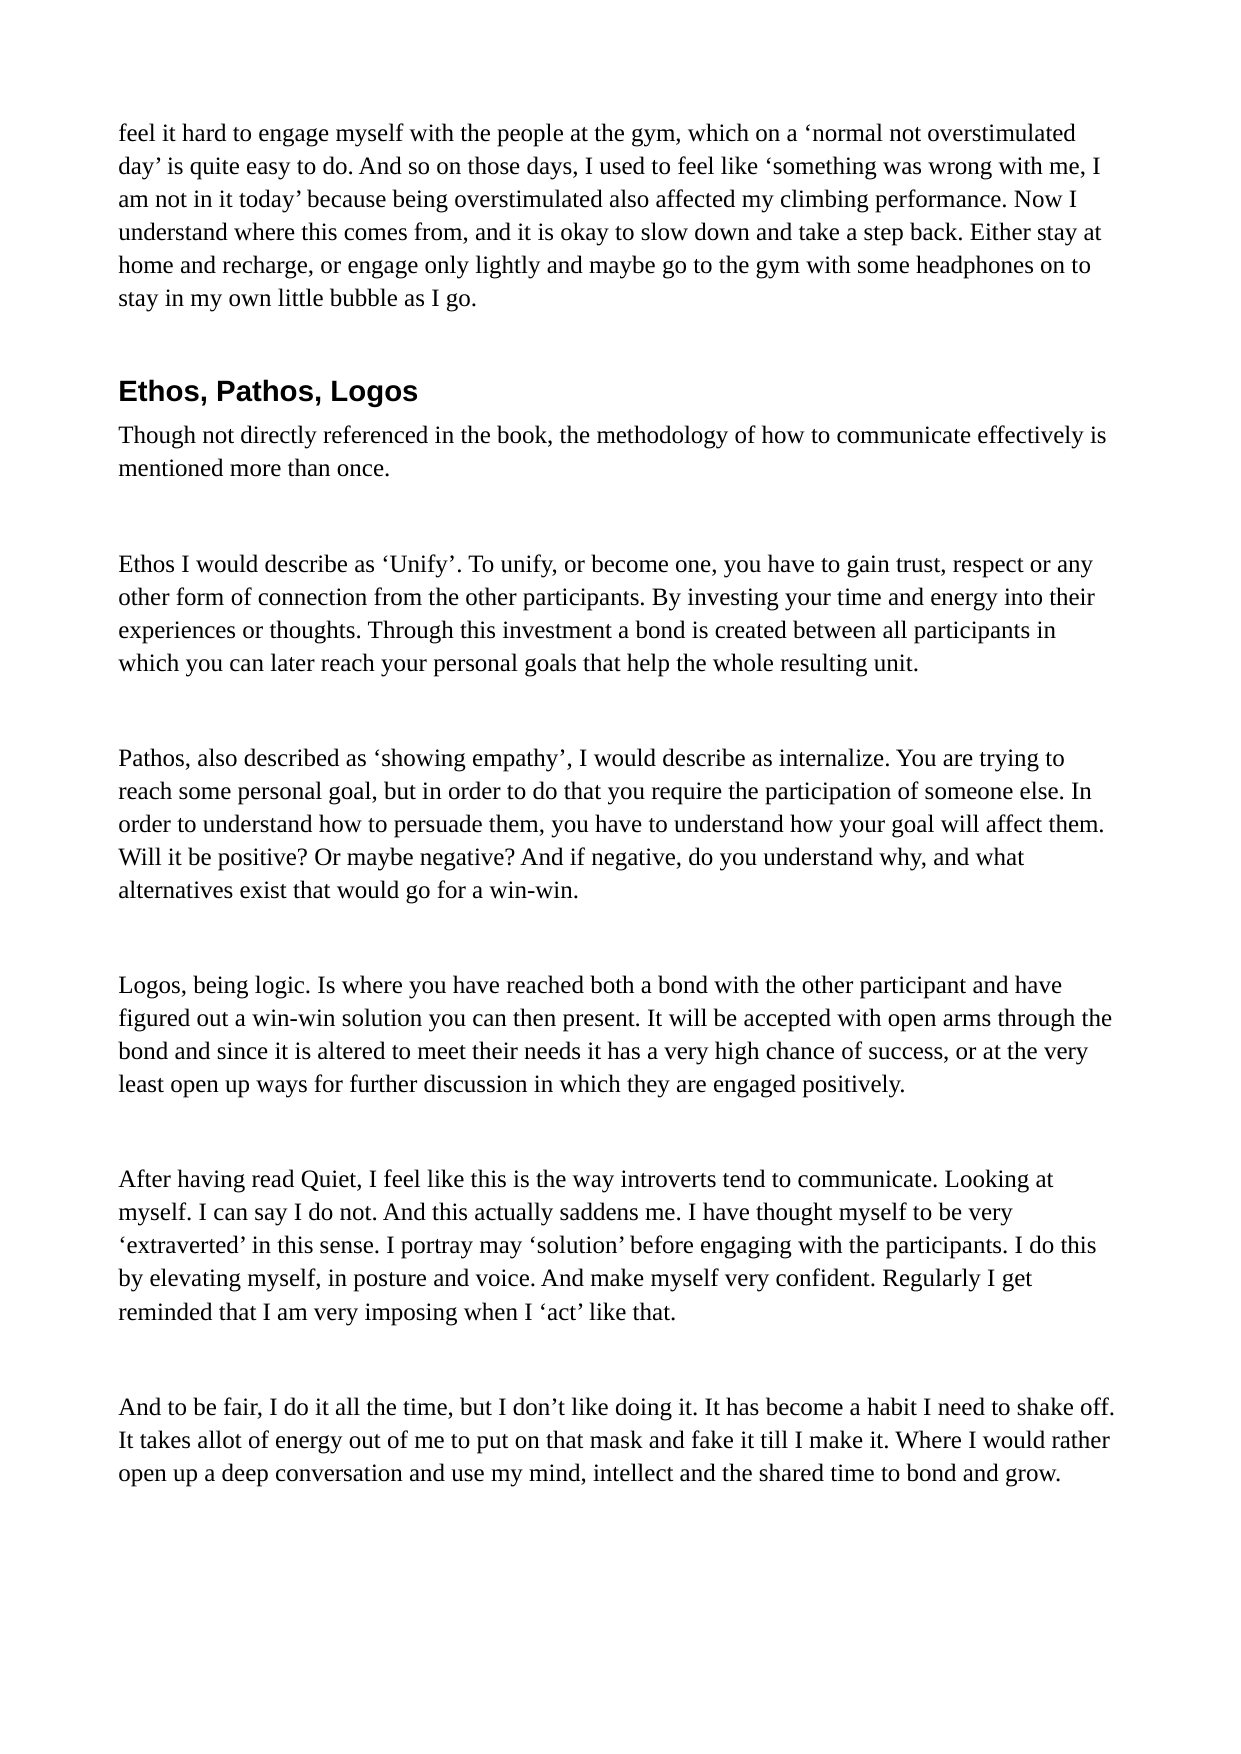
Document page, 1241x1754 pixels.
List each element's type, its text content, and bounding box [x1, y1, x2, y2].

text Pathos, also described as ‘showing empathy’, I would describe as internalize. You are trying to reach some personal goal, but in order to do that you require the participation of someone else. In order to understand how to persuade them, you have to understand how your goal will affect them. Will it be positive? Or maybe negative? And if negative, do you understand why, and what alternatives exist that would go for a win-win. [118, 743, 1122, 904]
subtitle Ethos, Pathos, Logos [118, 374, 1122, 408]
text After having read Quiet, I feel like this is the way introverts tend to communicate. Looking at myself. I can say I do not. And this actually saddens me. I have thought myself to be very ‘extraverted’ in this sense. I portray may ‘solution’ before engaging with the participants. I do this by elevating myself, in posture and voice. And make myself very confident. Regularly I get reminded that I am very imposing when I ‘act’ like that. [118, 1164, 1122, 1325]
text Ethos I would describe as ‘Unify’. To unify, or become one, you have to gain trust, respect or any other form of connection from the other participants. By investing your time and energy into their experiences or thoughts. Through this investment a bond is created between all participants in which you can later reach your personal goals that help the whole resulting unit. [118, 549, 1122, 676]
text Though not directly referenced in the book, the methodology of how to communicate effectively is mentioned more than once. [118, 420, 1122, 482]
text And to be fair, I do it all the time, but I don’t like doing it. It has become a habit I need to shake off. It takes allot of energy out of me to put on that mask and fake it till I make it. Where I would rather open up a deep conversation and use my mind, intellect and the shared time to bond and grow. [118, 1392, 1122, 1487]
text Logos, being logic. Is where you have reached both a bond with the other participant and have figured out a win-win solution you can then present. It will be accepted with open arms through the bond and since it is altered to meet their needs it has a very high chance of success, or at the very least open up ways for further discussion in which they are engaged positively. [118, 970, 1122, 1098]
text feel it hard to engage myself with the people at the gym, which on a ‘normal not overstimulated day’ is quite easy to do. And so on those days, I used to feel like ‘something was wrong with me, I am not in it today’ because being overstimulated also affected my climbing performance. Now I understand where this comes from, and it is okay to slow down and take a step back. Either stay at home and recharge, or engage only lightly and maybe go to the gym with some headphones on to stay in my own little bubble as I go. [118, 118, 1122, 312]
